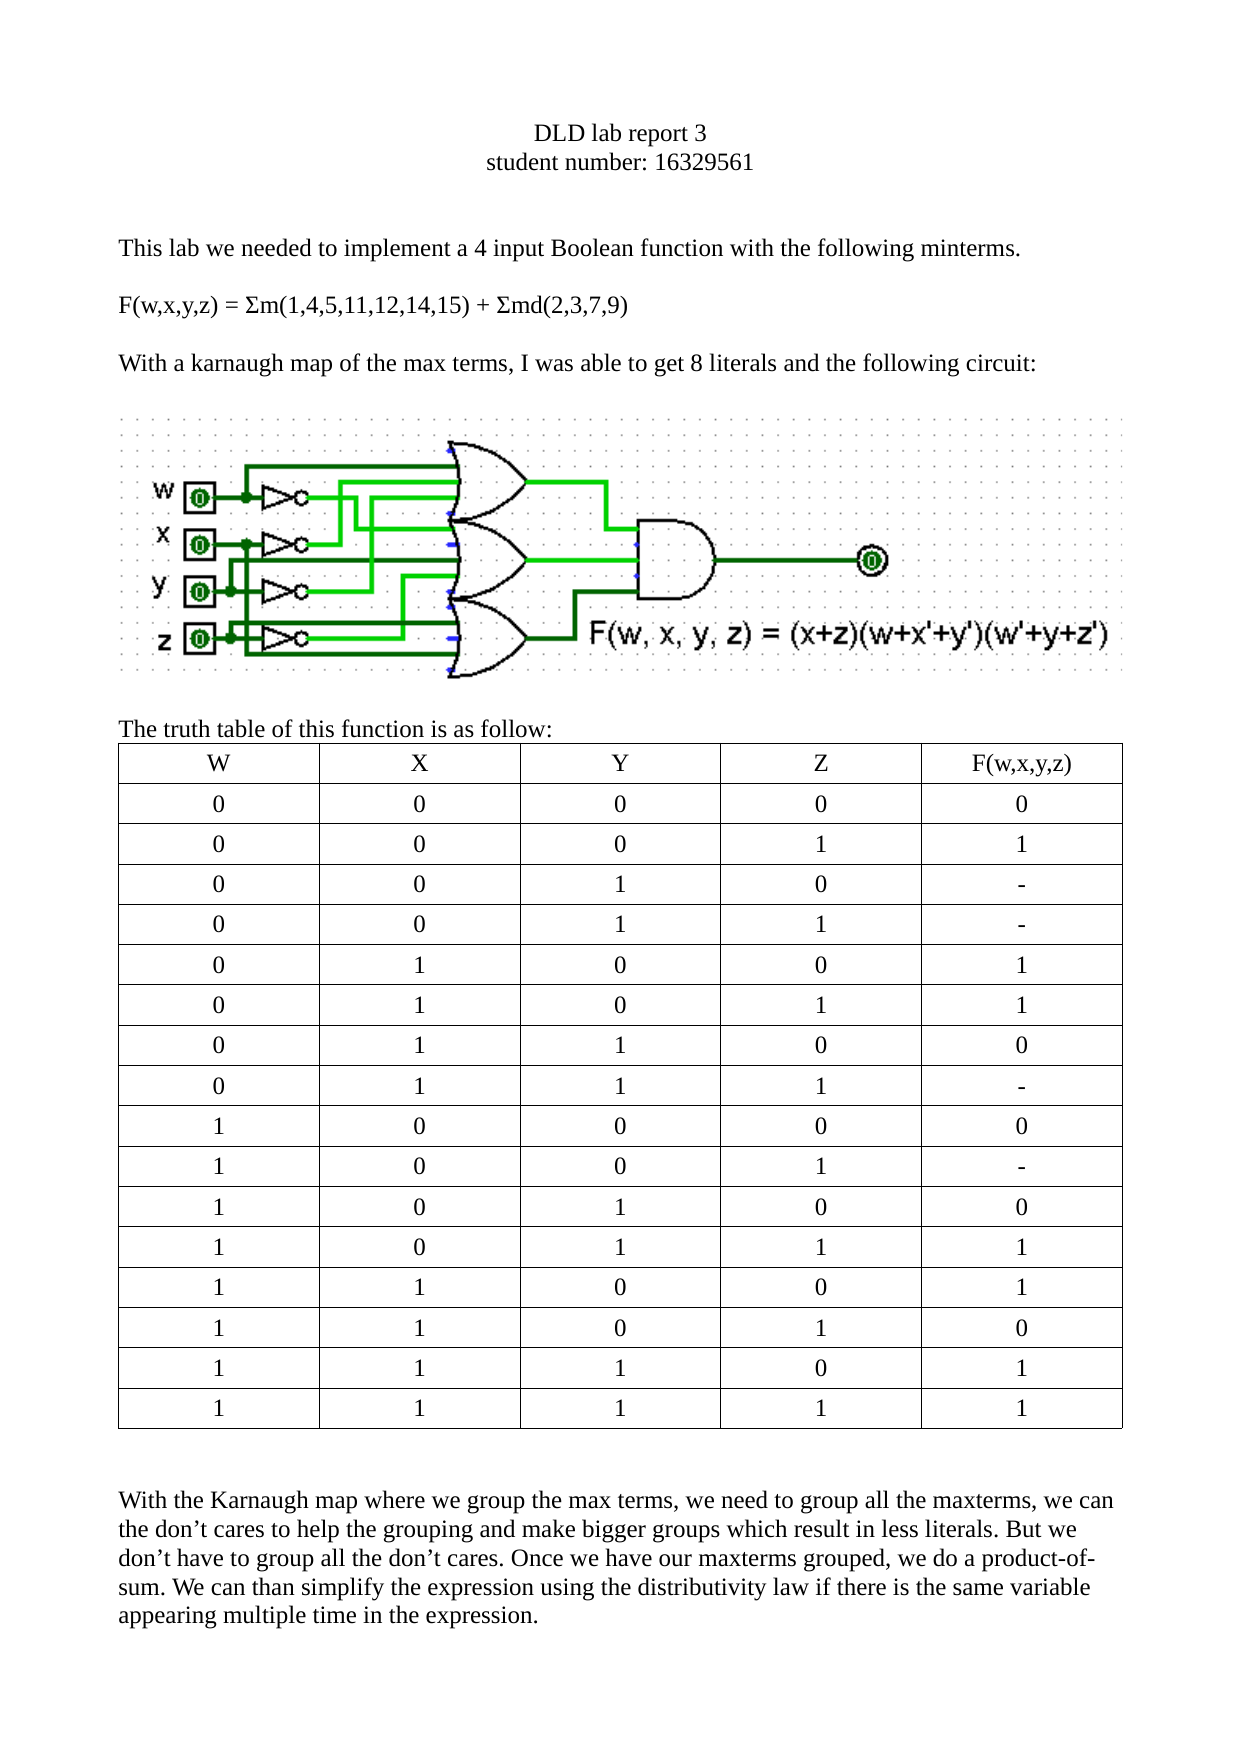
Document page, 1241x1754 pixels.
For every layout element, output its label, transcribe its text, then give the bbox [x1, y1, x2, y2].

table_cell 1 [119, 1187, 319, 1226]
table_cell 1 [119, 1268, 319, 1307]
table_cell - [922, 1066, 1122, 1105]
table_cell 1 [721, 1389, 921, 1428]
table_cell 1 [721, 1066, 921, 1105]
table_cell 0 [320, 1187, 520, 1226]
table_cell 1 [721, 905, 921, 944]
table_cell 0 [521, 1268, 720, 1307]
table_cell 0 [721, 1268, 921, 1307]
table_cell 1 [119, 1147, 319, 1186]
table_cell 1 [922, 1389, 1122, 1428]
table_cell 0 [119, 945, 319, 984]
table_cell 1 [922, 945, 1122, 984]
table_cell 0 [119, 784, 319, 823]
table_cell 1 [320, 1348, 520, 1387]
table_cell 0 [119, 905, 319, 944]
table_cell 1 [721, 1227, 921, 1267]
table_cell 1 [721, 1308, 921, 1347]
table_cell 0 [320, 865, 520, 904]
table_cell 1 [922, 1227, 1122, 1267]
table_cell 0 [922, 1026, 1122, 1065]
table_cell 1 [119, 1106, 319, 1146]
table_cell 0 [721, 1348, 921, 1387]
text With a karnaugh map of the max terms, I was able to get 8 literals and the following circuit: [118, 348, 1122, 377]
table_header Z [721, 744, 921, 783]
table_cell 0 [521, 784, 720, 823]
table_cell 0 [721, 1187, 921, 1226]
table_cell 0 [721, 865, 921, 904]
table_cell 0 [521, 985, 720, 1025]
table_cell 0 [119, 1026, 319, 1065]
table_cell 1 [320, 945, 520, 984]
table_cell 1 [721, 824, 921, 863]
table_cell 0 [320, 1106, 520, 1146]
table_cell 1 [320, 1026, 520, 1065]
table_cell - [922, 905, 1122, 944]
table_cell 0 [922, 784, 1122, 823]
table_cell 1 [521, 905, 720, 944]
text F(w,x,y,z) = Σm(1,4,5,11,12,14,15) + Σmd(2,3,7,9) [118, 291, 1122, 319]
table_cell 1 [922, 824, 1122, 863]
table_cell 1 [521, 1227, 720, 1267]
table_cell 1 [119, 1227, 319, 1267]
table_cell 0 [320, 905, 520, 944]
table_header Y [521, 744, 720, 783]
text The truth table of this function is as follow: [118, 714, 1122, 742]
table_cell 0 [721, 1106, 921, 1146]
table_cell 0 [922, 1106, 1122, 1146]
table_cell 1 [521, 1187, 720, 1226]
table_cell 1 [320, 1389, 520, 1428]
table_cell 0 [521, 1106, 720, 1146]
table_cell 1 [721, 1147, 921, 1186]
picture [118, 405, 1123, 685]
text This lab we needed to implement a 4 input Boolean function with the following minterms. [118, 233, 1122, 262]
table_cell 1 [119, 1308, 319, 1347]
table_cell 0 [320, 1147, 520, 1186]
table_cell 0 [521, 1308, 720, 1347]
table_cell - [922, 1147, 1122, 1186]
table_cell 0 [521, 824, 720, 863]
table_cell 1 [521, 1026, 720, 1065]
table_cell 1 [521, 1066, 720, 1105]
table_cell - [922, 865, 1122, 904]
table_cell 0 [721, 784, 921, 823]
table_cell 1 [721, 985, 921, 1025]
text student number: 16329561 [118, 147, 1122, 176]
table_cell 0 [721, 1026, 921, 1065]
table_cell 1 [320, 1066, 520, 1105]
table_cell 1 [320, 985, 520, 1025]
table_cell 1 [119, 1348, 319, 1387]
table_header F(w,x,y,z) [922, 744, 1122, 783]
table_cell 1 [119, 1389, 319, 1428]
table_cell 0 [119, 1066, 319, 1105]
table_header W [119, 744, 319, 783]
table_cell 0 [521, 945, 720, 984]
table_cell 1 [320, 1308, 520, 1347]
table_cell 1 [922, 985, 1122, 1025]
table_cell 1 [521, 865, 720, 904]
table_cell 1 [922, 1348, 1122, 1387]
text With the Karnaugh map where we group the max terms, we need to group all the maxterms, we can the don’t cares to help the grouping and make bigger groups which result in less literals. But we don’t have to group all the don’t cares. Once we have our maxterms grouped, we do a product-of-sum. We can than simplify the expression using the distributivity law if there is the same variable appearing multiple time in the expression. [118, 1485, 1122, 1629]
table_cell 0 [119, 865, 319, 904]
table_cell 1 [521, 1348, 720, 1387]
table_cell 0 [320, 784, 520, 823]
table_cell 0 [119, 985, 319, 1025]
table_cell 1 [320, 1268, 520, 1307]
table_cell 0 [922, 1308, 1122, 1347]
table_header X [320, 744, 520, 783]
table_cell 0 [922, 1187, 1122, 1226]
table_cell 0 [320, 1227, 520, 1267]
table_cell 1 [521, 1389, 720, 1428]
table_cell 0 [119, 824, 319, 863]
table_cell 0 [721, 945, 921, 984]
text DLD lab report 3 [118, 118, 1122, 147]
table_cell 0 [521, 1147, 720, 1186]
table_cell 1 [922, 1268, 1122, 1307]
table_cell 0 [320, 824, 520, 863]
